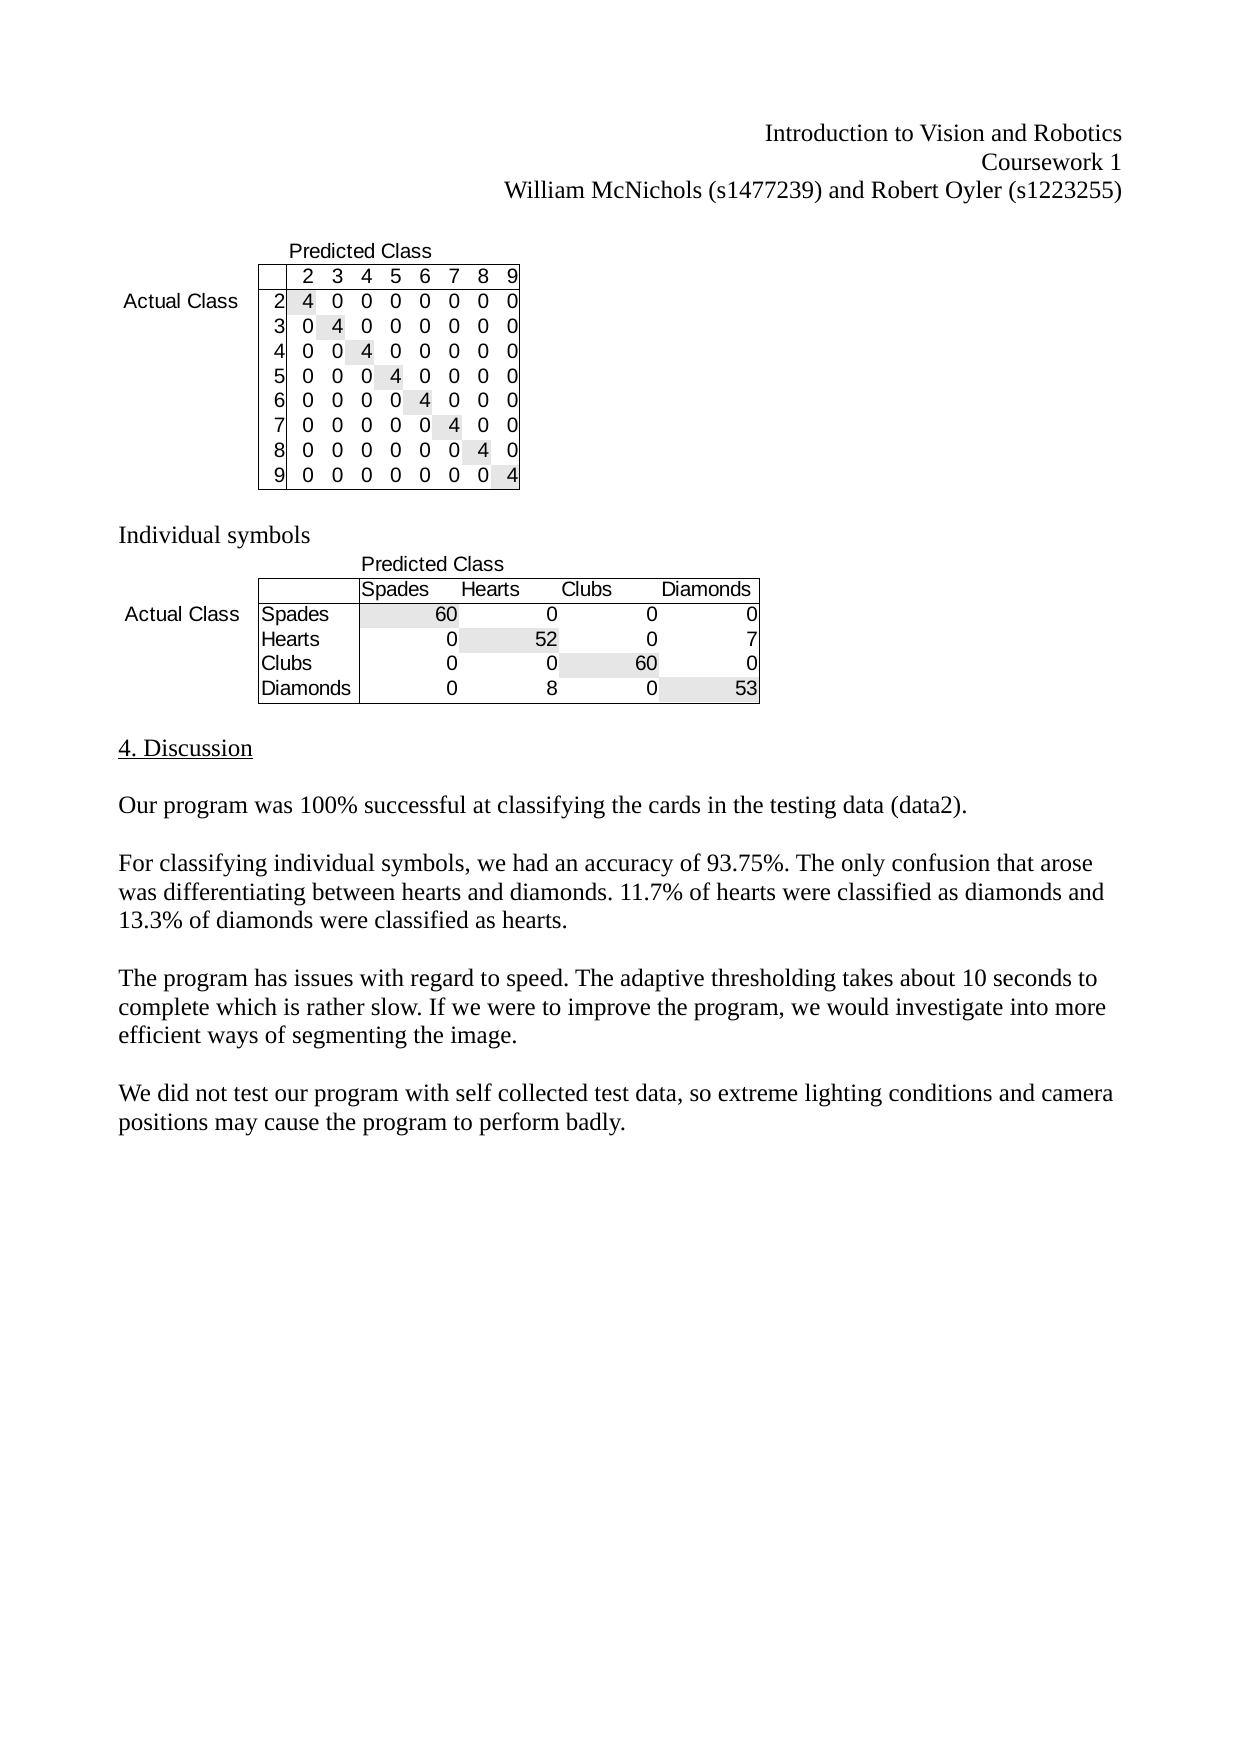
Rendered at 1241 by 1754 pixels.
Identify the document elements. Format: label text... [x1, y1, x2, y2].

text The program has issues with regard to speed. The adaptive thresholding takes about 10 seconds to complete which is rather slow. If we were to improve the program, we would investigate into more efficient ways of segmenting the image. [118, 963, 1122, 1049]
text Our program was 100% successful at classifying the cards in the testing data (data2). [118, 791, 1122, 819]
text Individual symbols [118, 521, 1122, 549]
text We did not test our program with self collected test data, so extreme lighting conditions and camera positions may cause the program to perform badly. [118, 1078, 1122, 1136]
text 4. Discussion [118, 733, 1122, 762]
text For classifying individual symbols, we had an accuracy of 93.75%. The only confusion that arose was differentiating between hearts and diamonds. 11.7% of hearts were classified as diamonds and 13.3% of diamonds were classified as hearts. [118, 848, 1122, 934]
